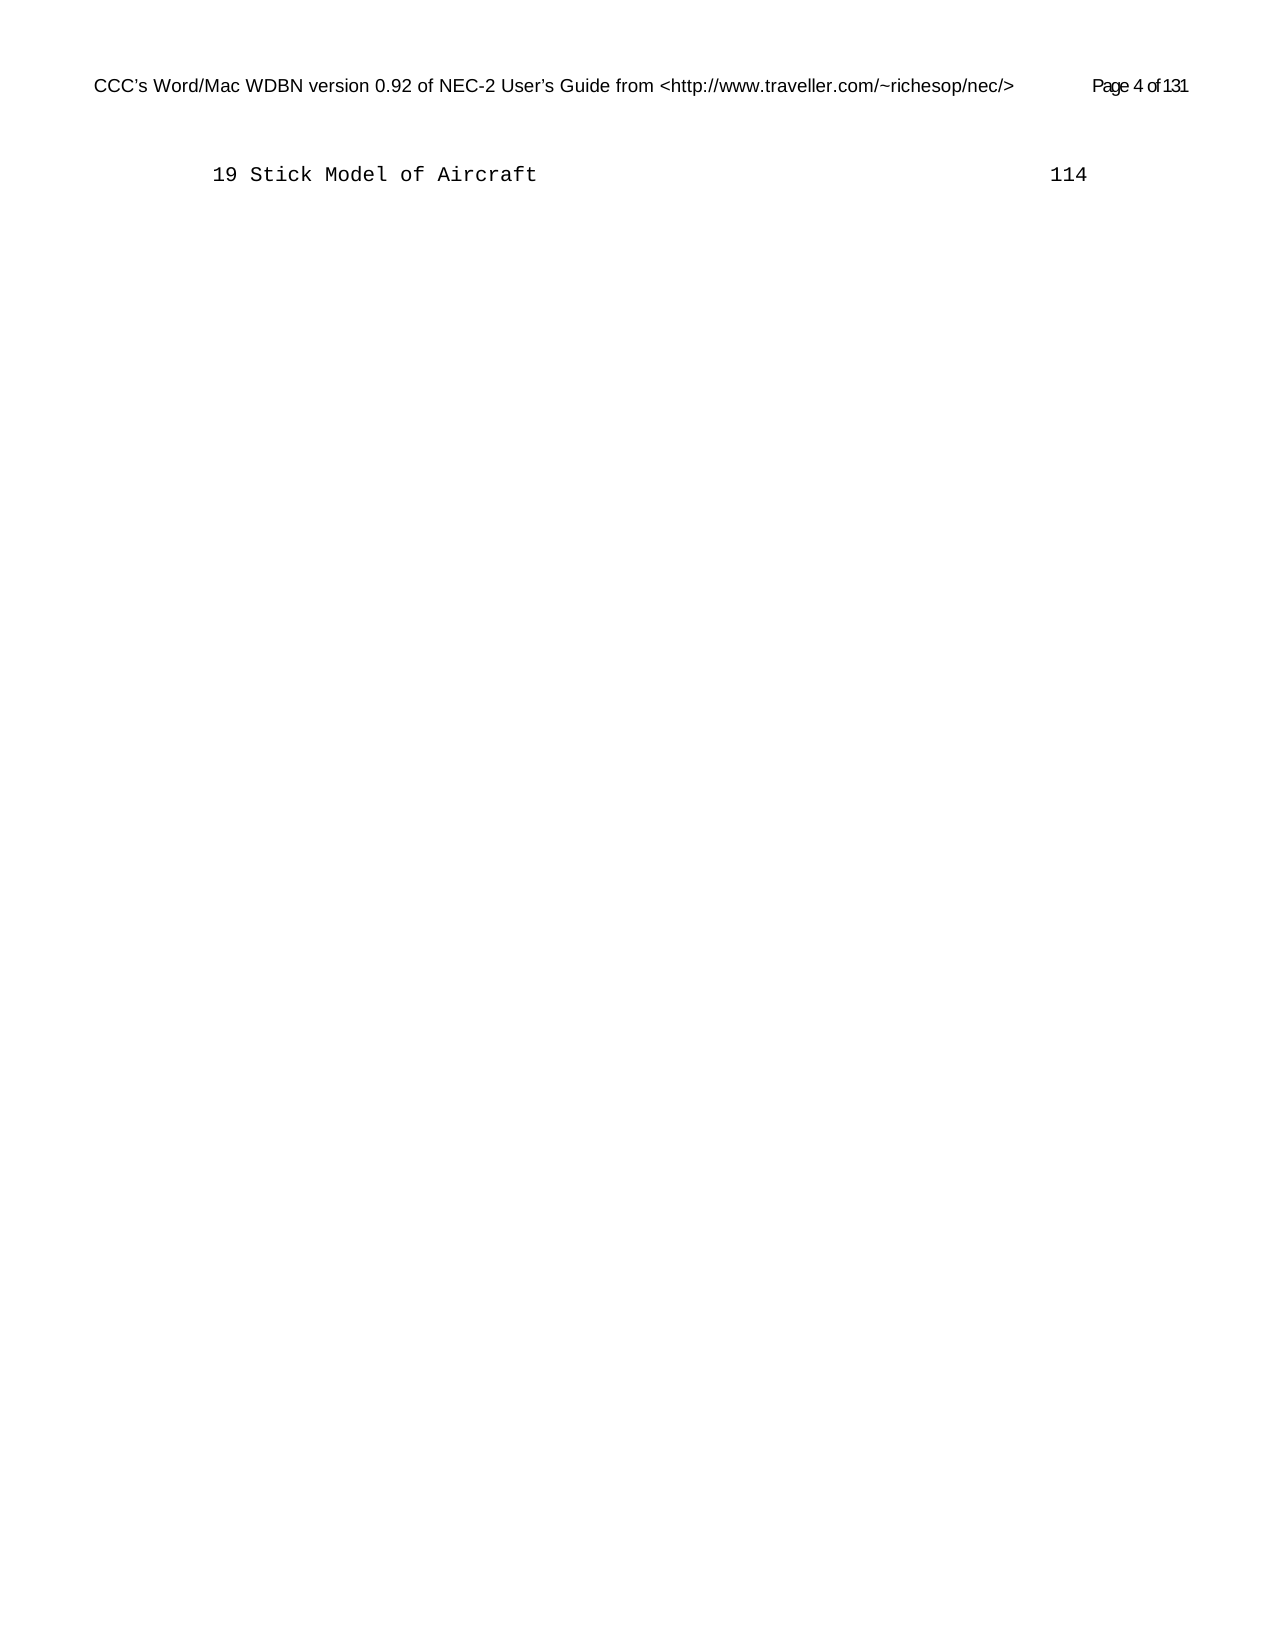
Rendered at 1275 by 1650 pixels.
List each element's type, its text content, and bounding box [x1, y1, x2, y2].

text 19 Stick Model of Aircraft 114 [187, 150, 1087, 187]
